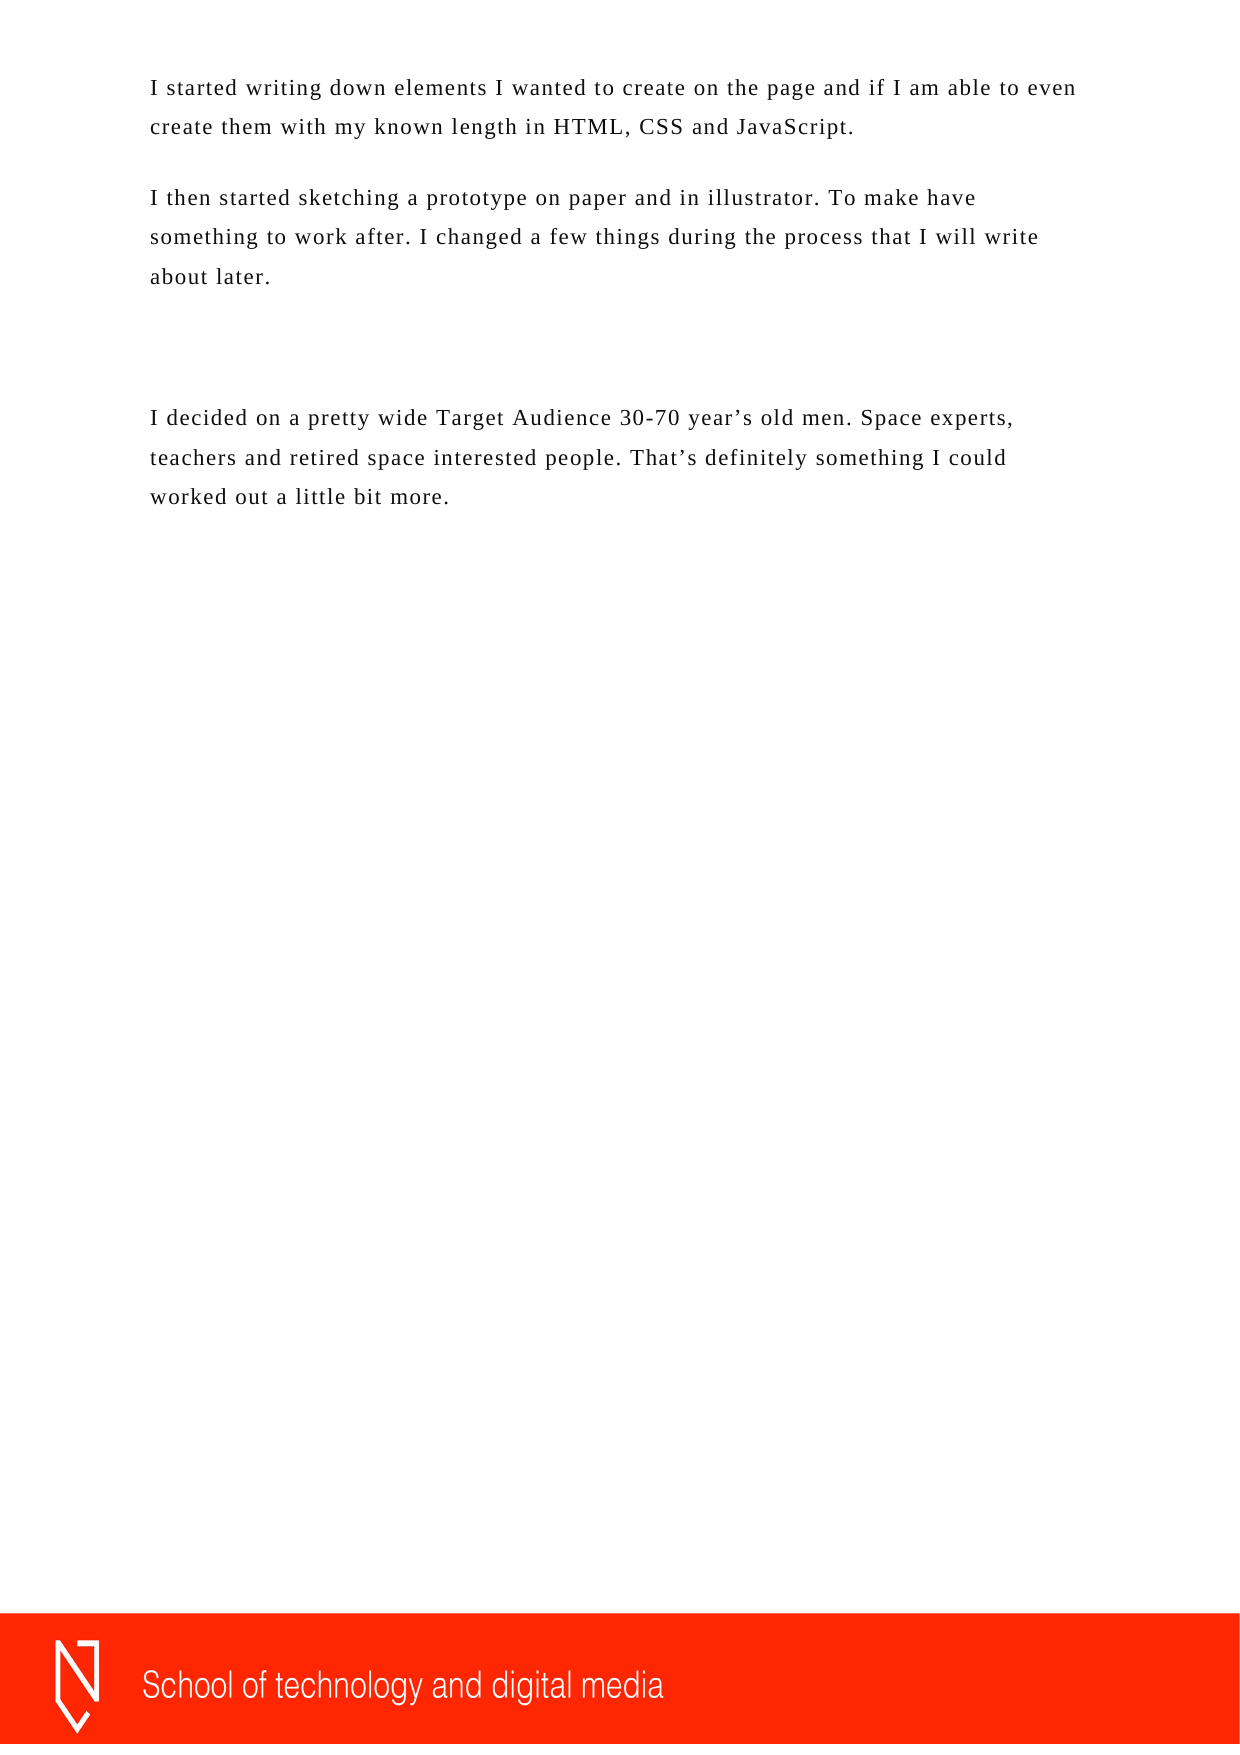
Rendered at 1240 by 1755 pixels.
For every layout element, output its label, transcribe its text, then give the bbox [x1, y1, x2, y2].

text I started writing down elements I wanted to create on the page and if I am able to even create them with my known length in HTML, CSS and JavaScript. [150, 74, 1089, 139]
text I decided on a pretty wide Target Audience 30-70 year’s old men. Space experts, teachers and retired space interested people. That’s definitely something I could worked out a little bit more. [150, 404, 1089, 510]
text I then started sketching a prototype on paper and in illustrator. To make have something to work after. I changed a few things during the process that I will write about later. [150, 184, 1089, 289]
